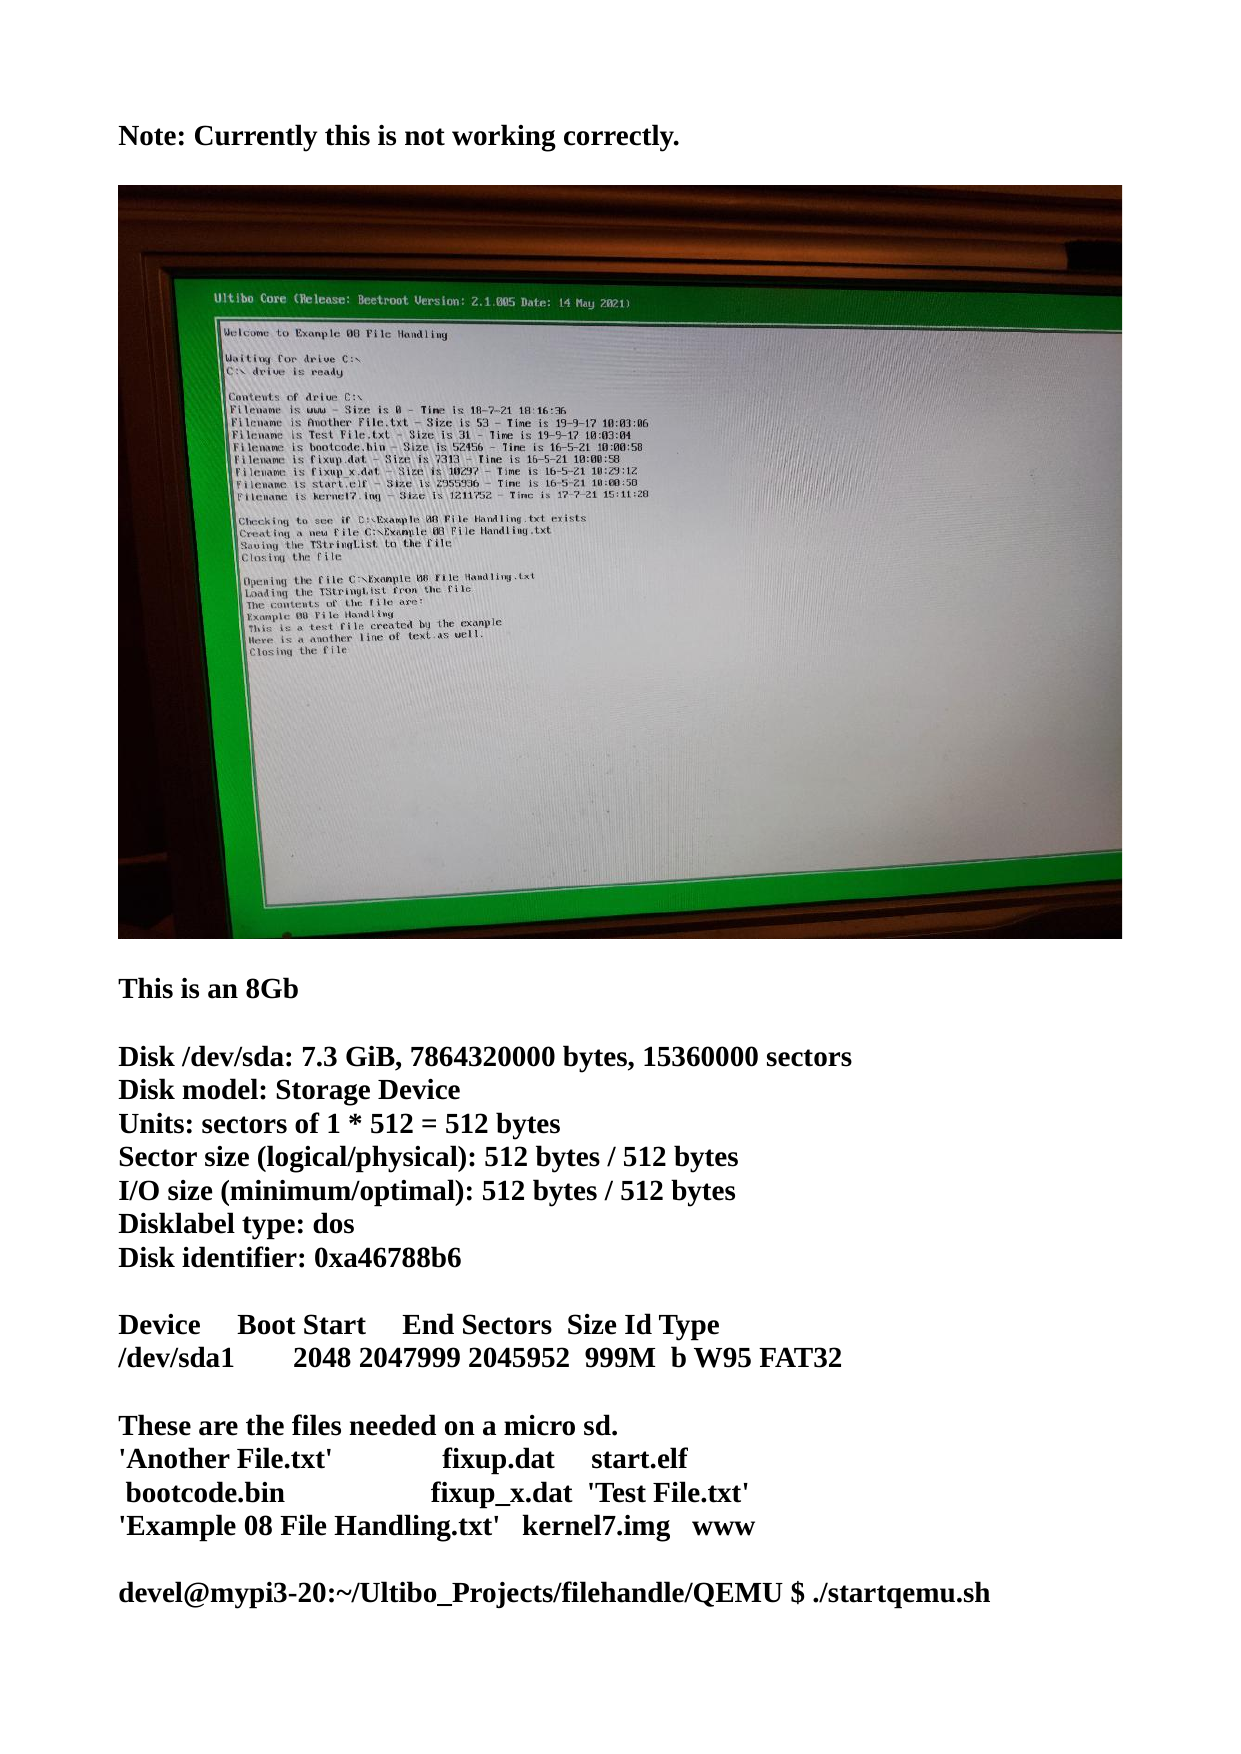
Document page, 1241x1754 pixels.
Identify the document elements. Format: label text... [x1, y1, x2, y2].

text 'Example 08 File Handling.txt' kernel7.img www [118, 1508, 1122, 1542]
text Sector size (logical/physical): 512 bytes / 512 bytes [118, 1139, 1122, 1173]
text Disklabel type: dos [118, 1206, 1122, 1240]
text devel@mypi3-20:~/Ultibo_Projects/filehandle/QEMU $ ./startqemu.sh [118, 1575, 1122, 1609]
text Device Boot Start End Sectors Size Id Type [118, 1307, 1122, 1341]
text Disk model: Storage Device [118, 1072, 1122, 1106]
text I/O size (minimum/optimal): 512 bytes / 512 bytes [118, 1173, 1122, 1206]
text Units: sectors of 1 * 512 = 512 bytes [118, 1106, 1122, 1139]
text bootcode.bin fixup_x.dat 'Test File.txt' [118, 1475, 1122, 1508]
text /dev/sda1 2048 2047999 2045952 999M b W95 FAT32 [118, 1341, 1122, 1374]
text Disk identifier: 0xa46788b6 [118, 1240, 1122, 1273]
text This is an 8Gb [118, 972, 1122, 1005]
text Note: Currently this is not working correctly. [118, 118, 1122, 152]
text 'Another File.txt' fixup.dat start.elf [118, 1441, 1122, 1475]
text Disk /dev/sda: 7.3 GiB, 7864320000 bytes, 15360000 sectors [118, 1039, 1122, 1072]
text These are the files needed on a micro sd. [118, 1408, 1122, 1441]
picture [118, 185, 1123, 939]
